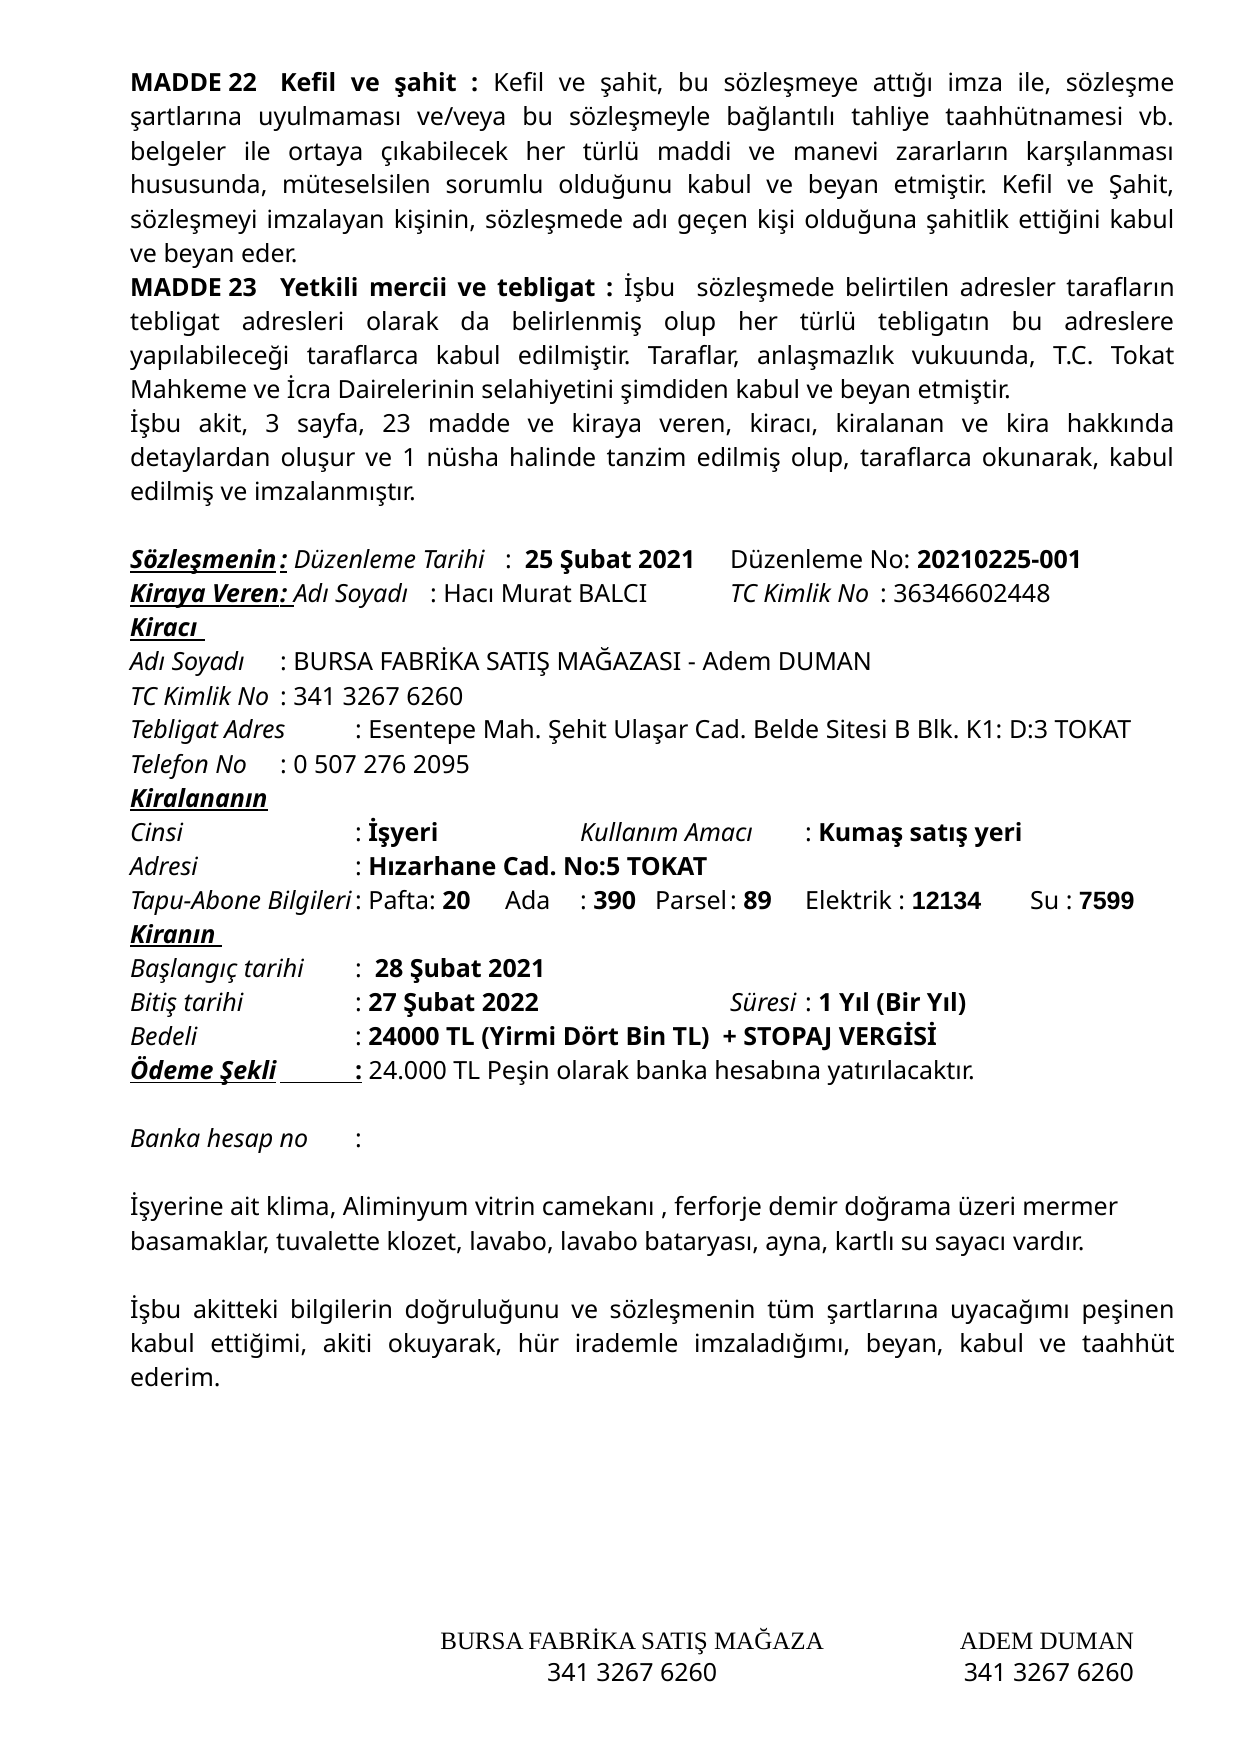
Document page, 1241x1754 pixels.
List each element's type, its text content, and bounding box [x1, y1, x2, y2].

text Bedeli : 24000 TL (Yirmi Dört Bin TL) + STOPAJ VERGİSİ [130, 1019, 1175, 1053]
text TC Kimlik No : 341 3267 6260 [130, 678, 1175, 712]
text Kiranın [130, 917, 1175, 951]
text Tapu-Abone Bilgileri : Pafta: 20 Ada : 390 Parsel : 89 Elektrik : 12134 Su : 7599 [130, 882, 1175, 917]
text Kiralananın [130, 780, 1175, 814]
list MADDE 23 Yetkili mercii ve tebligat : İşbu sözleşmede belirtilen adresler tarafların tebligat adresleri olarak da belirlenmiş olup her türlü tebligatın bu adreslere yapılabileceği taraflarca kabul edilmiştir. Taraflar, anlaşmazlık vukuunda, T.C. Tokat Mahkeme ve İcra Dairelerinin selahiyetini şimdiden kabul ve beyan etmiştir. [130, 269, 1175, 406]
text Başlangıç tarihi : 28 Şubat 2021 [130, 951, 1175, 985]
text Cinsi : İşyeri Kullanım Amacı : Kumaş satış yeri [130, 814, 1175, 848]
text Ödeme Şekli : 24.000 TL Peşin olarak banka hesabına yatırılacaktır. [130, 1053, 1175, 1087]
list MADDE 22 Kefil ve şahit : Kefil ve şahit, bu sözleşmeye attığı imza ile, sözleşme şartlarına uyulmaması ve/veya bu sözleşmeyle bağlantılı tahliye taahhütnamesi vb. belgeler ile ortaya çıkabilecek her türlü maddi ve manevi zararların karşılanması hususunda, müteselsilen sorumlu olduğunu kabul ve beyan etmiştir. Kefil ve Şahit, sözleşmeyi imzalayan kişinin, sözleşmede adı geçen kişi olduğuna şahitlik ettiğini kabul ve beyan eder. [130, 65, 1175, 269]
text Adı Soyadı : BURSA FABRİKA SATIŞ MAĞAZASI - Adem DUMAN [130, 644, 1175, 678]
text Banka hesap no : [130, 1121, 1175, 1155]
text Kiracı [130, 610, 1175, 644]
text Sözleşmenin : Düzenleme Tarihi : 25 Şubat 2021 Düzenleme No: 20210225-001 [130, 542, 1175, 576]
text Adresi : Hızarhane Cad. No:5 TOKAT [130, 848, 1175, 882]
text Kiraya Veren : Adı Soyadı : Hacı Murat BALCI TC Kimlik No : 36346602448 [130, 576, 1175, 610]
text Tebligat Adres : Esentepe Mah. Şehit Ulaşar Cad. Belde Sitesi B Blk. K1: D:3 TOKAT [130, 712, 1175, 746]
list İşbu akit, 3 sayfa, 23 madde ve kiraya veren, kiracı, kiralanan ve kira hakkında detaylardan oluşur ve 1 nüsha halinde tanzim edilmiş olup, taraflarca okunarak, kabul edilmiş ve imzalanmıştır. [130, 406, 1175, 508]
text İşbu akitteki bilgilerin doğruluğunu ve sözleşmenin tüm şartlarına uyacağımı peşinen kabul ettiğimi, akiti okuyarak, hür irademle imzaladığımı, beyan, kabul ve taahhüt ederim. [130, 1291, 1175, 1393]
text Telefon No : 0 507 276 2095 [130, 746, 1175, 780]
text Bitiş tarihi : 27 Şubat 2022 Süresi : 1 Yıl (Bir Yıl) [130, 985, 1175, 1019]
text İşyerine ait klima, Aliminyum vitrin camekanı , ferforje demir doğrama üzeri mermer basamaklar, tuvalette klozet, lavabo, lavabo bataryası, ayna, kartlı su sayacı vardır. [130, 1189, 1175, 1257]
